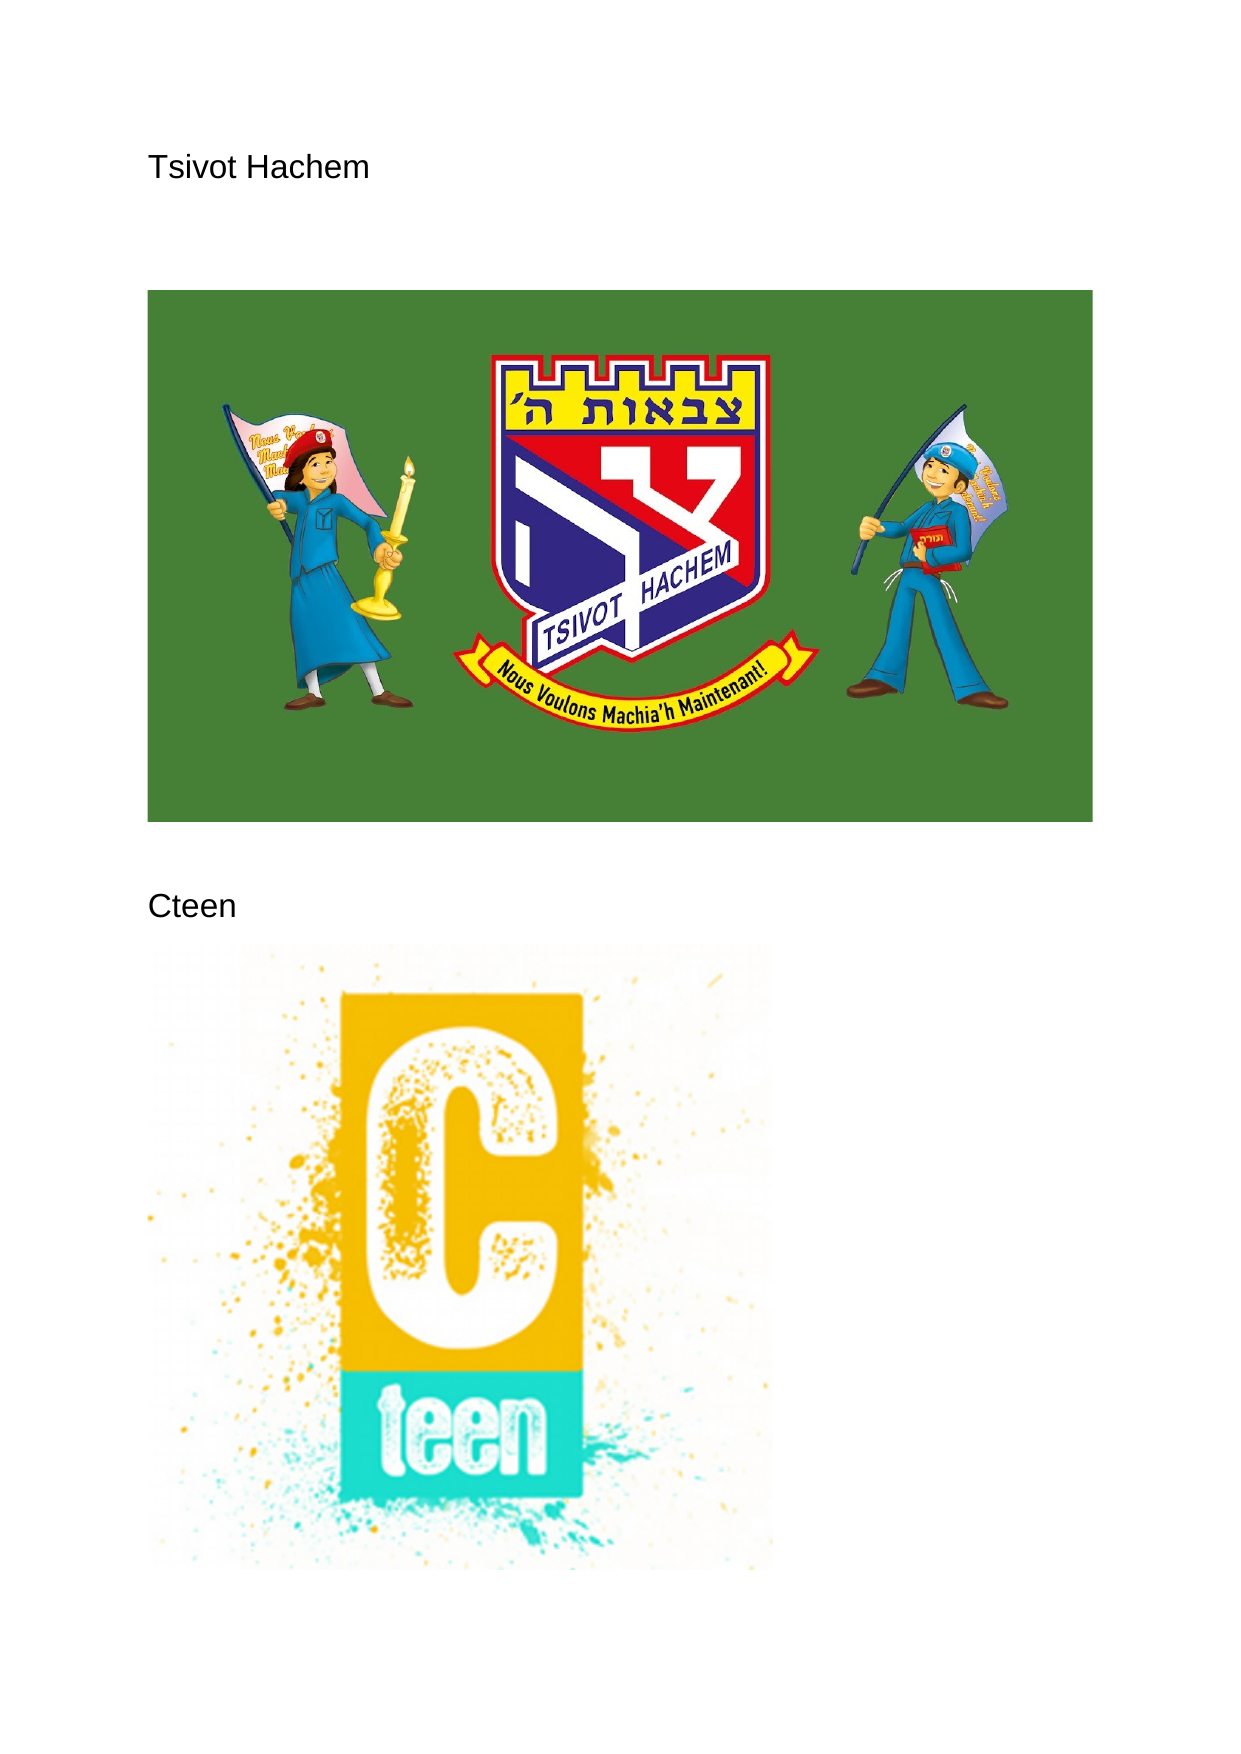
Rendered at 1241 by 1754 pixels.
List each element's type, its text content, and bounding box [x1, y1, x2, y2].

text Tsivot Hachem [148, 148, 1093, 186]
text Cteen [148, 887, 1093, 925]
